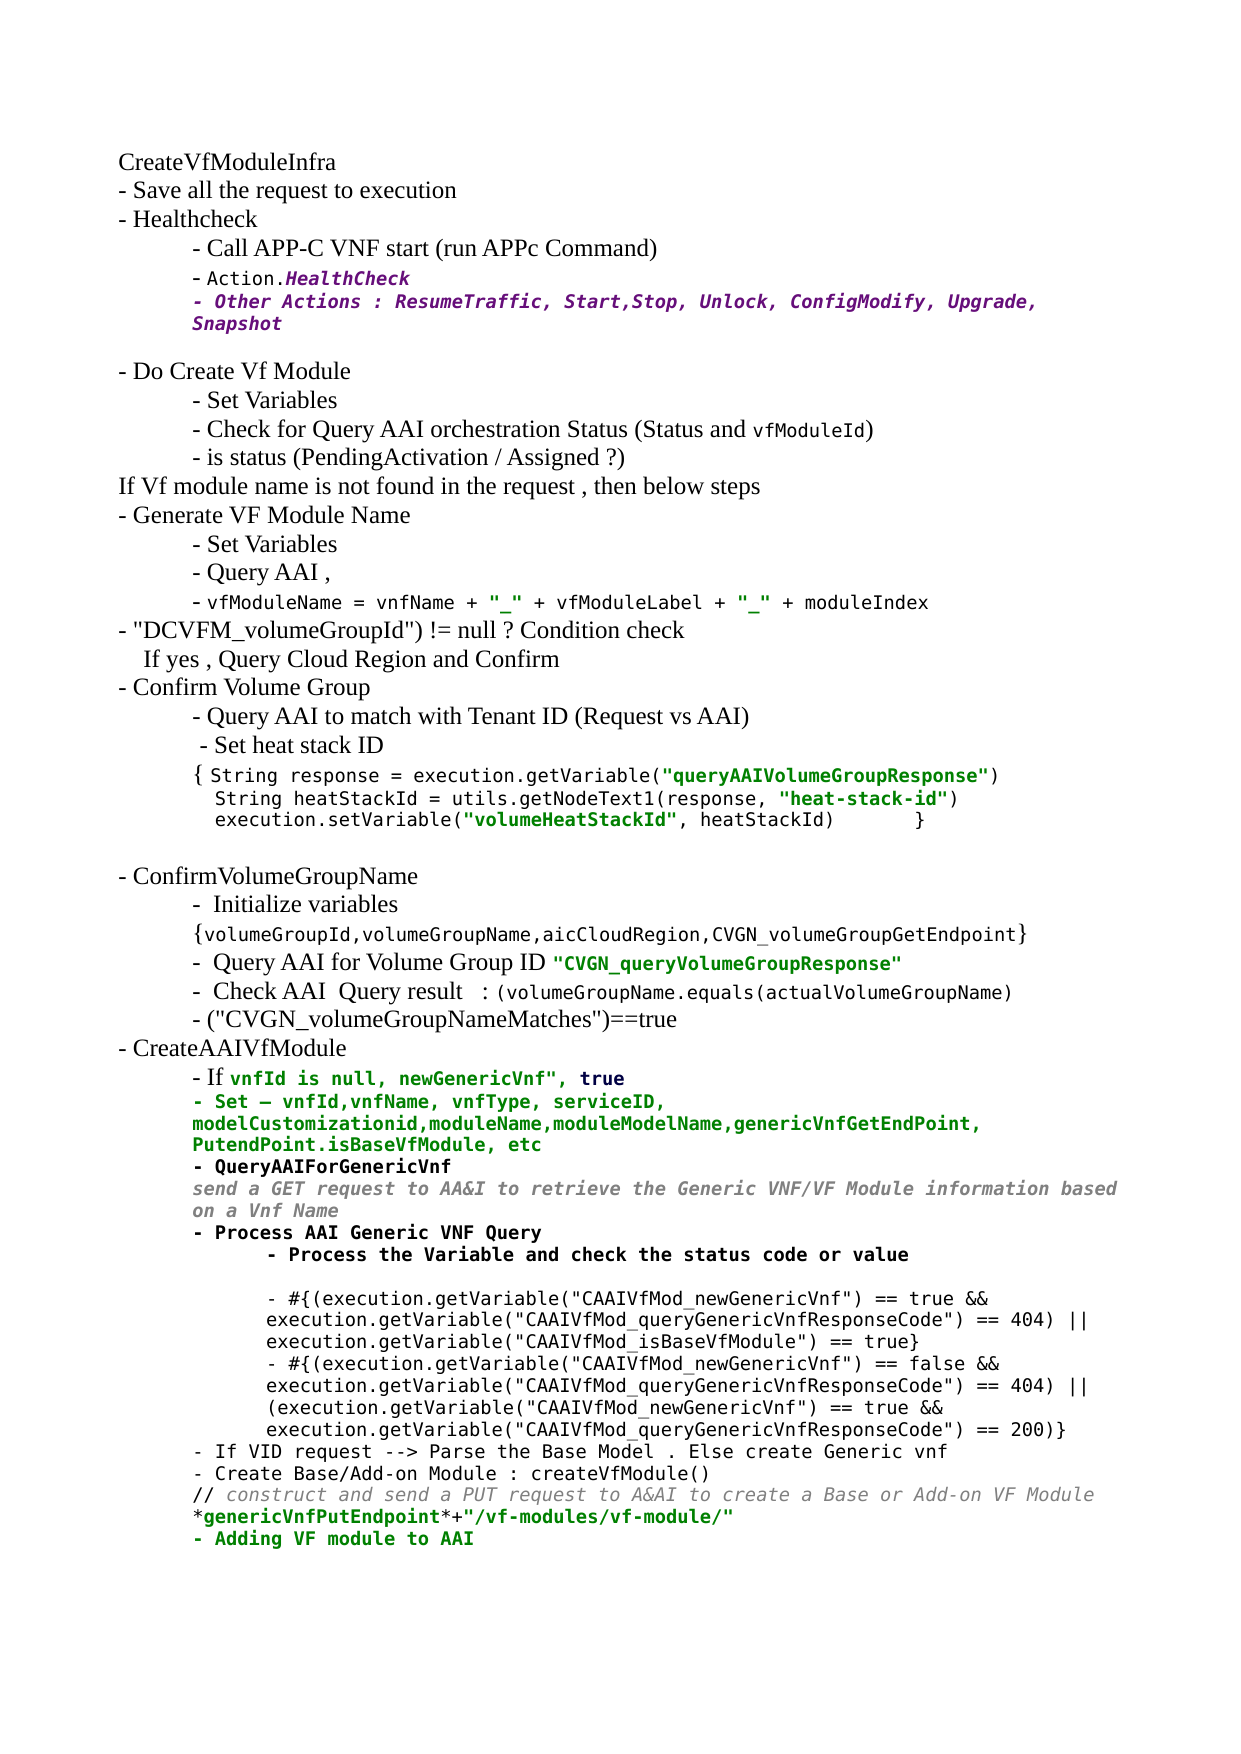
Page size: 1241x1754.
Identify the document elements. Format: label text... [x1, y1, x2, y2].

text - QueryAAIForGenericVnf [118, 1156, 1122, 1178]
text - Save all the request to execution [118, 176, 1122, 204]
text - Query AAI to match with Tenant ID (Request vs AAI) [118, 701, 1122, 730]
text If Vf module name is not found in the request , then below steps [118, 471, 1122, 500]
text - Process AAI Generic VNF Query [118, 1222, 1122, 1244]
text - Query AAI , [118, 557, 1122, 586]
text send a GET request to AA&I to retrieve the Generic VNF/VF Module information based on a Vnf Name [118, 1178, 1122, 1222]
text - ("CVGN_volumeGroupNameMatches")==true [118, 1004, 1122, 1033]
text - Set heat stack ID [118, 730, 1122, 759]
text - Set Variables [118, 529, 1122, 557]
text If yes , Query Cloud Region and Confirm [118, 644, 1122, 672]
text - If vnfId is null, newGenericVnf", true [118, 1062, 1122, 1091]
text - Query AAI for Volume Group ID "CVGN_queryVolumeGroupResponse" [118, 947, 1122, 976]
text - Create Base/Add-on Module : createVfModule() [118, 1463, 1122, 1484]
text - #{(execution.getVariable("CAAIVfMod_newGenericVnf") == false && execution.getVariable("CAAIVfMod_queryGenericVnfResponseCode") == 404) || (execution.getVariable("CAAIVfMod_newGenericVnf") == true && execution.getVariable("CAAIVfMod_queryGenericVnfResponseCode") == 200)} [118, 1353, 1122, 1441]
text - Initialize variables {volumeGroupId,volumeGroupName,aicCloudRegion,CVGN_volumeGroupGetEndpoint} [118, 889, 1122, 947]
text - Adding VF module to AAI [118, 1528, 1122, 1550]
text - Generate VF Module Name [118, 500, 1122, 529]
text *genericVnfPutEndpoint*+"/vf-modules/vf-module/" [118, 1506, 1122, 1528]
text - #{(execution.getVariable("CAAIVfMod_newGenericVnf") == true && execution.getVariable("CAAIVfMod_queryGenericVnfResponseCode") == 404) || execution.getVariable("CAAIVfMod_isBaseVfModule") == true} [118, 1288, 1122, 1353]
text execution.setVariable("volumeHeatStackId", heatStackId) } [118, 809, 1122, 831]
text { String response = execution.getVariable("queryAAIVolumeGroupResponse") [118, 759, 1122, 787]
text - is status (PendingActivation / Assigned ?) [118, 442, 1122, 471]
text - If VID request --> Parse the Base Model . Else create Generic vnf [118, 1441, 1122, 1463]
text - "DCVFM_volumeGroupId") != null ? Condition check [118, 615, 1122, 644]
text - Check AAI Query result : (volumeGroupName.equals(actualVolumeGroupName) [118, 976, 1122, 1004]
text CreateVfModuleInfra [118, 147, 1122, 176]
text String heatStackId = utils.getNodeText1(response, "heat-stack-id") [118, 787, 1122, 809]
text - Process the Variable and check the status code or value [118, 1244, 1122, 1266]
text PutendPoint.isBaseVfModule, etc [118, 1134, 1122, 1156]
text // construct and send a PUT request to A&AI to create a Base or Add-on VF Module [118, 1484, 1122, 1506]
text - vfModuleName = vnfName + "_" + vfModuleLabel + "_" + moduleIndex [118, 586, 1122, 615]
text - ConfirmVolumeGroupName [118, 861, 1122, 889]
text - Do Create Vf Module [118, 356, 1122, 385]
text - Check for Query AAI orchestration Status (Status and vfModuleId) [118, 414, 1122, 442]
text - Confirm Volume Group [118, 672, 1122, 701]
text - Healthcheck [118, 204, 1122, 233]
text - Other Actions : ResumeTraffic, Start,Stop, Unlock, ConfigModify, Upgrade, Snapshot [118, 291, 1122, 334]
text - Call APP-C VNF start (run APPc Command) [118, 233, 1122, 262]
text - Set Variables [118, 385, 1122, 414]
text - Set – vnfId,vnfName, vnfType, serviceID, modelCustomizationid,moduleName,moduleModelName,genericVnfGetEndPoint, [118, 1091, 1122, 1134]
text - CreateAAIVfModule [118, 1033, 1122, 1062]
text - Action.HealthCheck [118, 262, 1122, 291]
